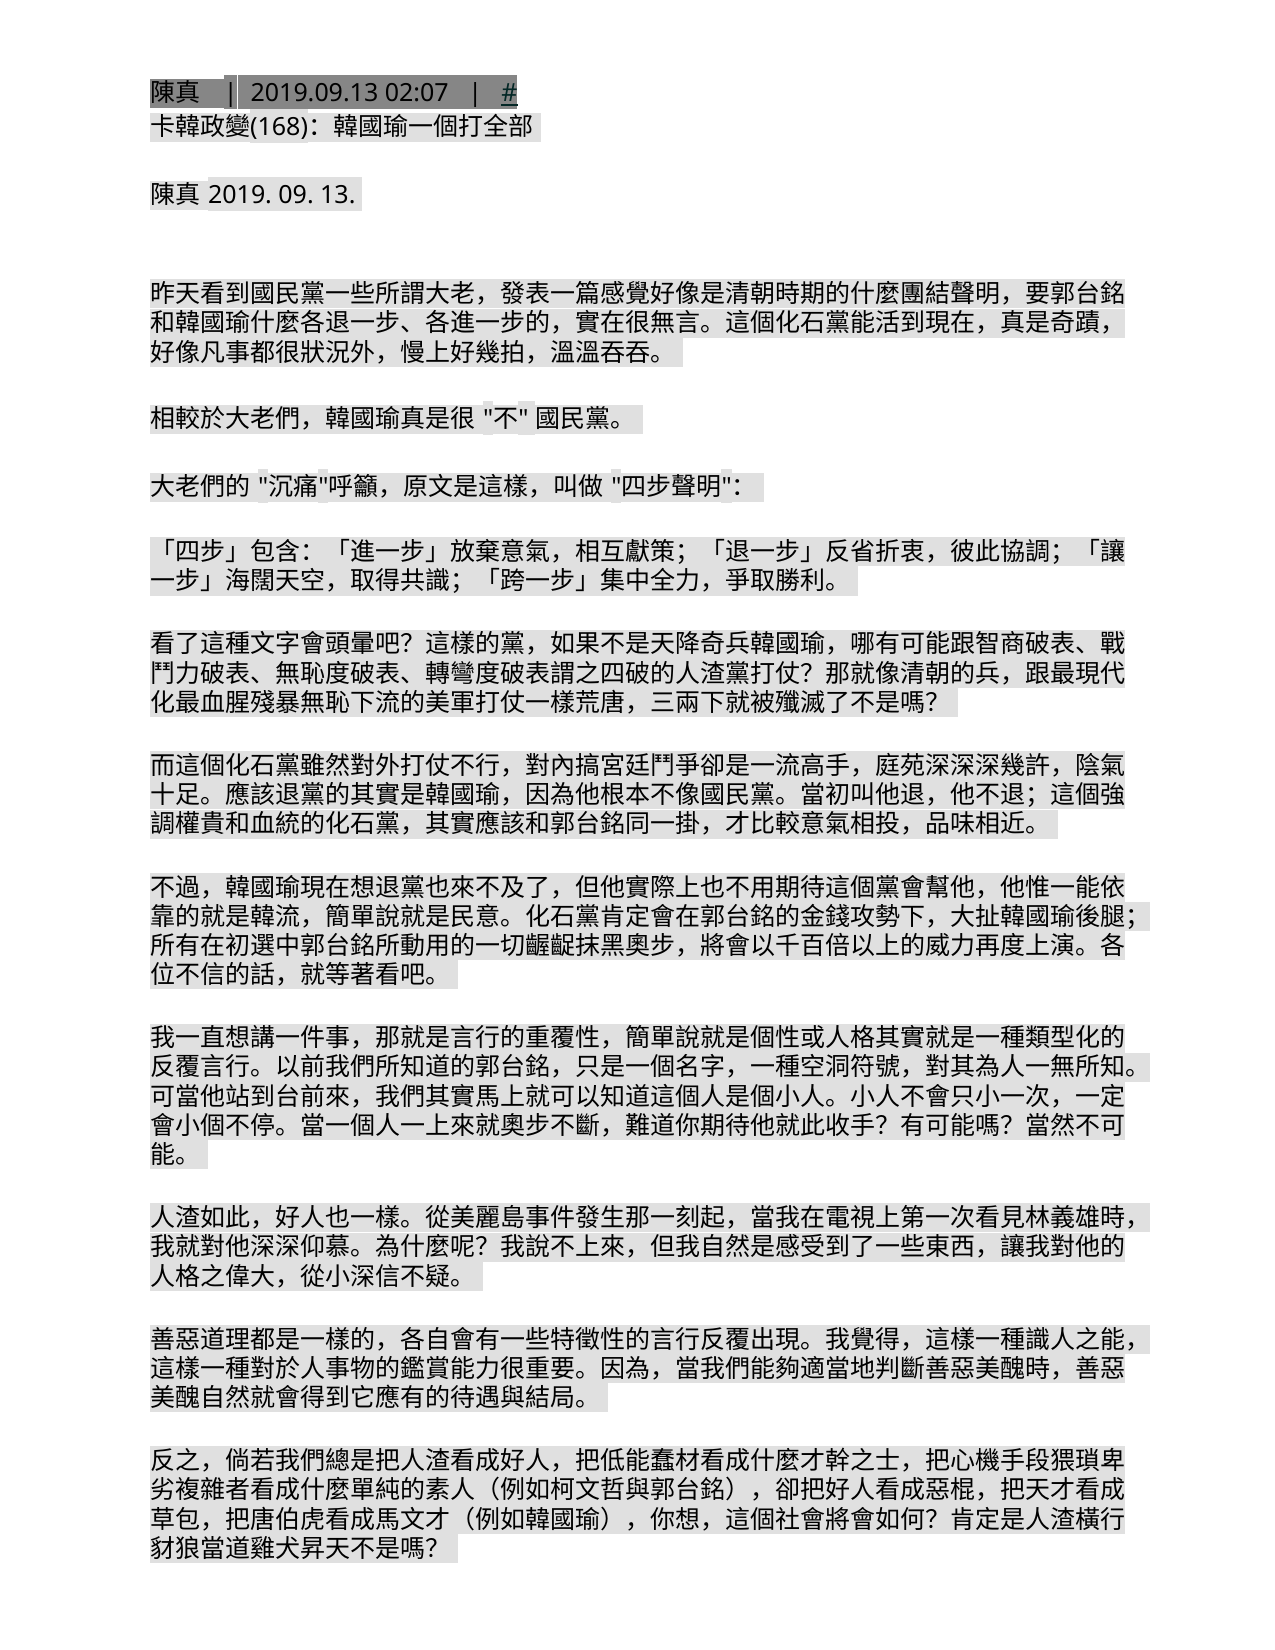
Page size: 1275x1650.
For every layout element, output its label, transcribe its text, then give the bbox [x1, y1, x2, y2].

text 卡韓政變(168)：韓國瑜一個打全部 陳真 2019. 09. 13. 昨天看到國民黨一些所謂大老，發表一篇感覺好像是清朝時期的什麼團結聲明，要郭台銘和韓國瑜什麼各退一步、各進一步的，實在很無言。這個化石黨能活到現在，真是奇蹟，好像凡事都很狀況外，慢上好幾拍，溫溫吞吞。 相較於大老們，韓國瑜真是很 "不" 國民黨。 大老們的 "沉痛"呼籲，原文是這樣，叫做 "四步聲明"： 「四步」包含：「進一步」放棄意氣，相互獻策；「退一步」反省折衷，彼此協調；「讓一步」海闊天空，取得共識；「跨一步」集中全力，爭取勝利。 看了這種文字會頭暈吧？這樣的黨，如果不是天降奇兵韓國瑜，哪有可能跟智商破表、戰鬥力破表、無恥度破表、轉彎度破表謂之四破的人渣黨打仗？那就像清朝的兵，跟最現代化最血腥殘暴無恥下流的美軍打仗一樣荒唐，三兩下就被殲滅了不是嗎？ 而這個化石黨雖然對外打仗不行，對內搞宮廷鬥爭卻是一流高手，庭苑深深深幾許，陰氣十足。應該退黨的其實是韓國瑜，因為他根本不像國民黨。當初叫他退，他不退；這個強調權貴和血統的化石黨，其實應該和郭台銘同一掛，才比較意氣相投，品味相近。 不過，韓國瑜現在想退黨也來不及了，但他實際上也不用期待這個黨會幫他，他惟一能依靠的就是韓流，簡單說就是民意。化石黨肯定會在郭台銘的金錢攻勢下，大扯韓國瑜後腿；所有在初選中郭台銘所動用的一切齷齪抹黑奧步，將會以千百倍以上的威力再度上演。各位不信的話，就等著看吧。 我一直想講一件事，那就是言行的重覆性，簡單說就是個性或人格其實就是一種類型化的反覆言行。以前我們所知道的郭台銘，只是一個名字，一種空洞符號，對其為人一無所知。可當他站到台前來，我們其實馬上就可以知道這個人是個小人。小人不會只小一次，一定會小個不停。當一個人一上來就奧步不斷，難道你期待他就此收手？有可能嗎？當然不可能。 人渣如此，好人也一樣。從美麗島事件發生那一刻起，當我在電視上第一次看見林義雄時，我就對他深深仰慕。為什麼呢？我說不上來，但我自然是感受到了一些東西，讓我對他的人格之偉大，從小深信不疑。 善惡道理都是一樣的，各自會有一些特徵性的言行反覆出現。我覺得，這樣一種識人之能，這樣一種對於人事物的鑑賞能力很重要。因為，當我們能夠適當地判斷善惡美醜時，善惡美醜自然就會得到它應有的待遇與結局。 反之，倘若我們總是把人渣看成好人，把低能蠢材看成什麼才幹之士，把心機手段猥瑣卑劣複雜者看成什麼單純的素人（例如柯文哲與郭台銘），卻把好人看成惡棍，把天才看成草包，把唐伯虎看成馬文才（例如韓國瑜），你想，這個社會將會如何？肯定是人渣橫行豺狼當道雞犬昇天不是嗎？ 放馬後炮人人都會，但我所言，往往是在人事物初發之際便已論斷；先知先覺也許談不上，但後知後覺的一點敏感度肯定還是有的。比方說柯文哲，當一個人打從一出道就幹盡無數卑鄙勾當，包括自導自演栽贓嫁禍等等等，什麼骯髒事都幹得出來，一如郭台銘，難道是要把醜陋骯髒事給幹上一萬遍，然後你才能看得出來？難道你以為一個卑鄙小人醜事只會幹一回？當然不可能。他絕對會幹到被制止或被唾棄為止。不論善或惡，所有各類言行都一樣，都是在某種基本架構下不斷反覆進行。 我感到訝異的是，一般人也許真的不懂，也許真的蠢到爆，但圈內人真的有這麼單純嗎？真的 "單純" 到會去發表什麼四步聲明？真的 "單純＂到會以為郭台銘是國民黨的友人？真的 "單純＂到會以為柯郭等人有可能停止為惡？真的 "單純＂到會以為國民黨的諸多權貴（例如掌握黨機器的吳敦義及一大堆人渣等級的中央委員）與地方諸侯（例如侯友宜與盧秀燕及王金平等人）會把韓國瑜當成支持對象而不是當成敵人？真的 "單純＂到以為柯郭等人是站在綠營及美國的對立面？當然絕對不是。這些人始終就是一丘之貉，他們的共同敵人就是韓國瑜。 我並不是說韓國瑜應該跟這票人宣戰，而是說，既然要打仗，你總得搞清楚敵友吧。表面上也許需要假裝或隱忍一下（策略上該怎麼做我比較不感興趣），但你內心總該知道誰是敵是友，總該知道哪些人是一直在你背後開槍的人渣吧。 這場總統大選，因韓流而起風雲，如何收場難以預料（我傾向悲觀，畢竟一人難以戰多黨及那麼多小人，更不用說背後操盤之強大美國因素之難以對抗），但可預料的是，整個選戰過程肯定齷齪萬分，臭不可聞。對岸同胞看了這樣一種 "民主盛宴＂，如果還能心生嚮往，那我就無言了。 [150, 109, 1125, 1563]
text 陳真 | 2019.09.13 02:07 | # [150, 75, 1125, 109]
